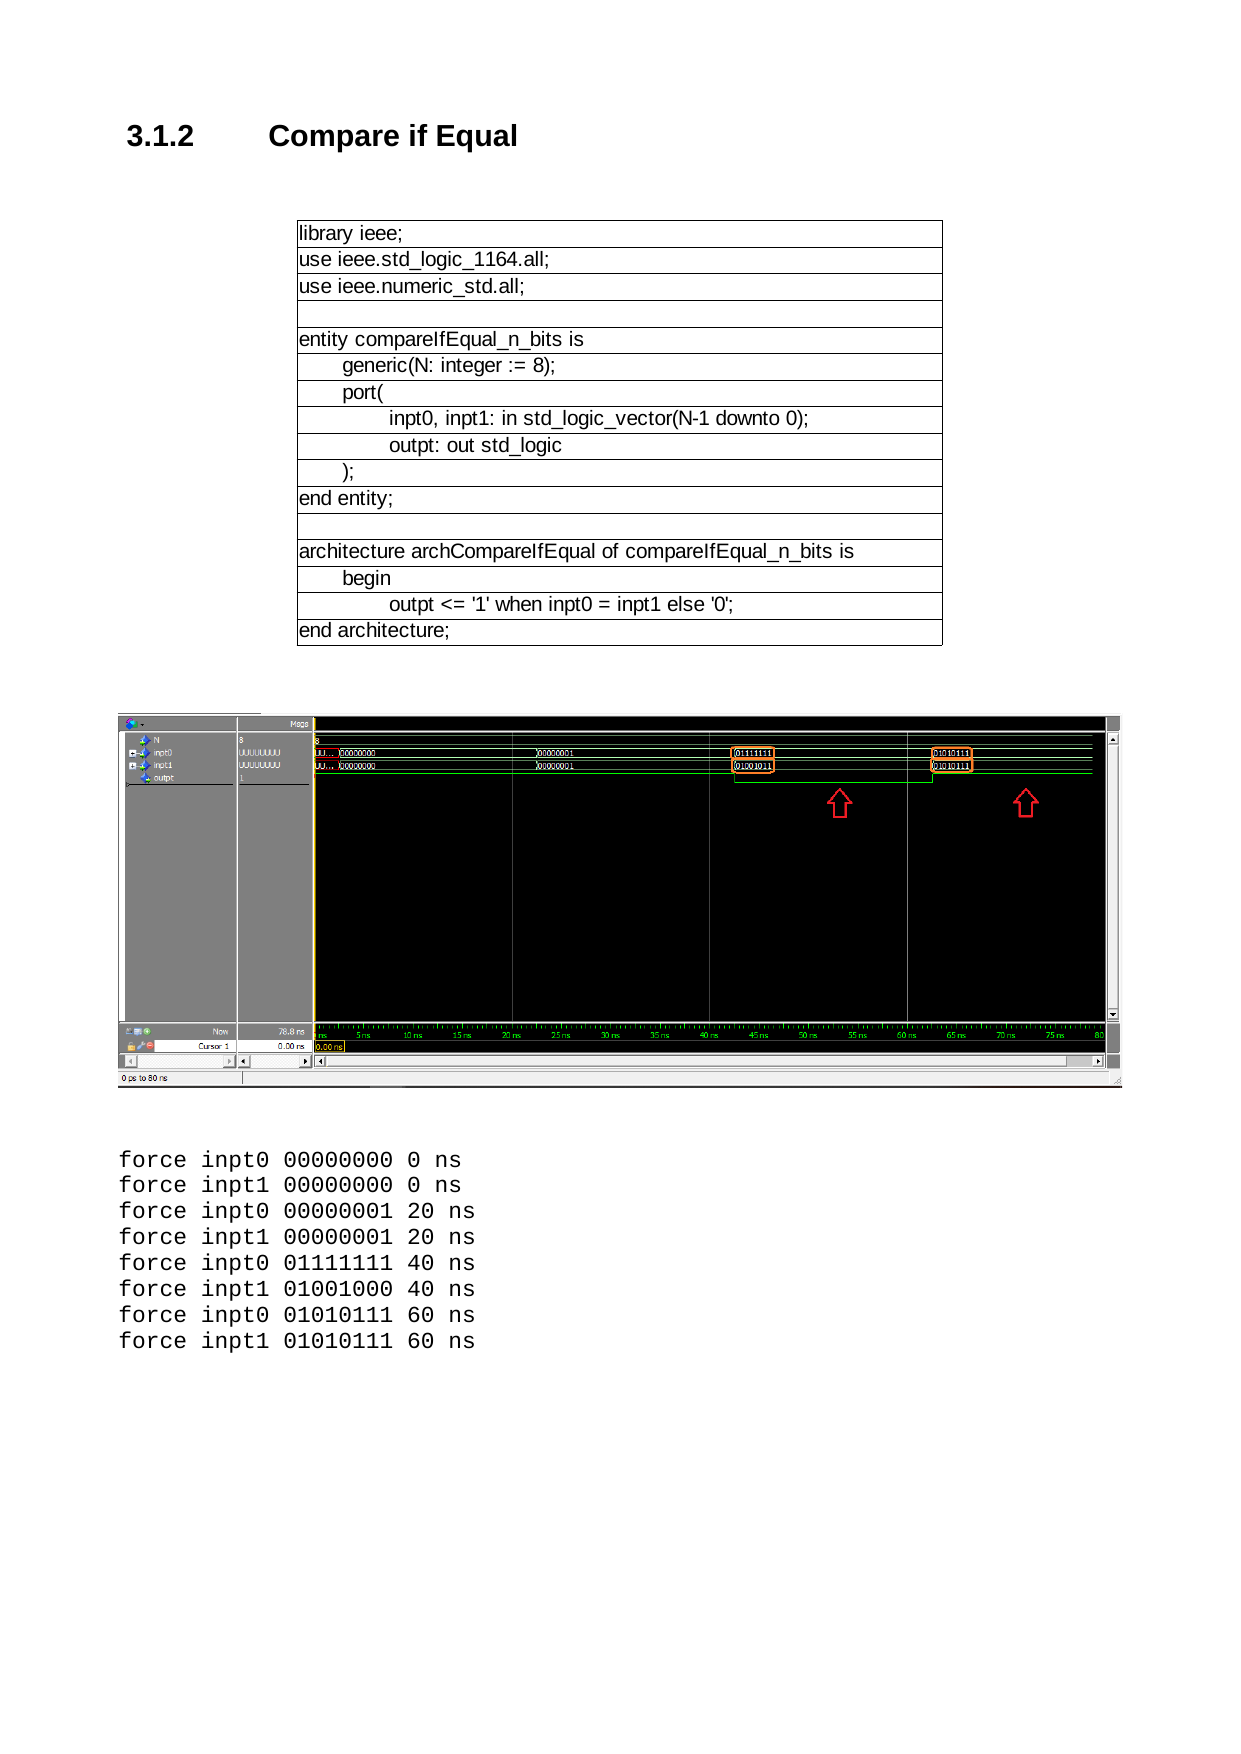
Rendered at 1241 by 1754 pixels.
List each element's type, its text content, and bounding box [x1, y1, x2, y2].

text force inpt1 01010111 60 ns [118, 1329, 1122, 1355]
text force inpt1 00000000 0 ns [118, 1174, 1122, 1200]
text force inpt0 00000001 20 ns [118, 1200, 1122, 1226]
text force inpt1 01001000 40 ns [118, 1278, 1122, 1303]
subtitle Compare if Equal [118, 118, 1122, 153]
text force inpt0 00000000 0 ns [118, 1148, 1122, 1174]
text force inpt0 01010111 60 ns [118, 1303, 1122, 1329]
text force inpt1 00000001 20 ns [118, 1226, 1122, 1252]
picture [118, 713, 1123, 1088]
text force inpt0 01111111 40 ns [118, 1252, 1122, 1278]
